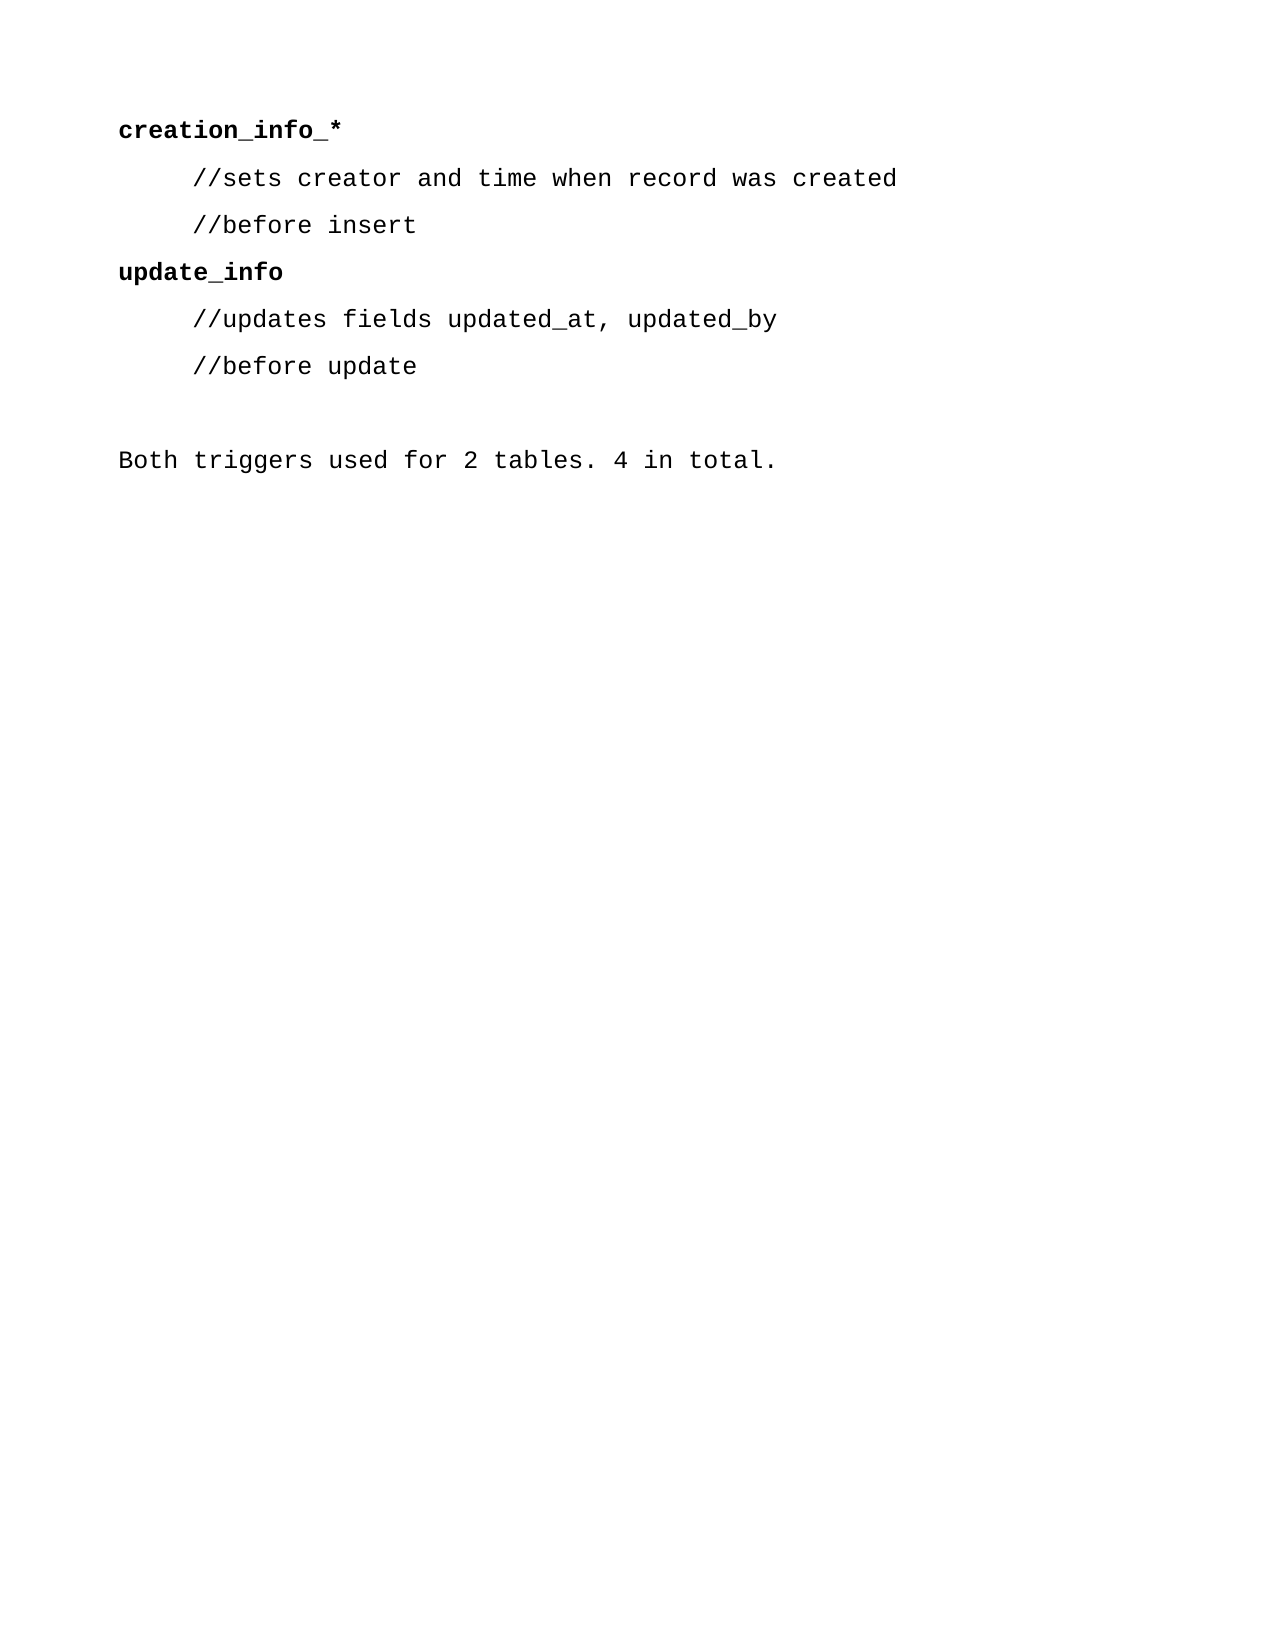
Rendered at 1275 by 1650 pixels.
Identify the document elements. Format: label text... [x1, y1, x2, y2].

text //before insert [118, 212, 1157, 241]
text //before update [118, 353, 1157, 382]
text update_info [118, 259, 1157, 288]
text //sets creator and time when record was created [118, 165, 1157, 193]
text creation_info_* [118, 118, 1157, 146]
text //updates fields updated_at, updated_by [118, 306, 1157, 335]
text Both triggers used for 2 tables. 4 in total. [118, 448, 1157, 476]
